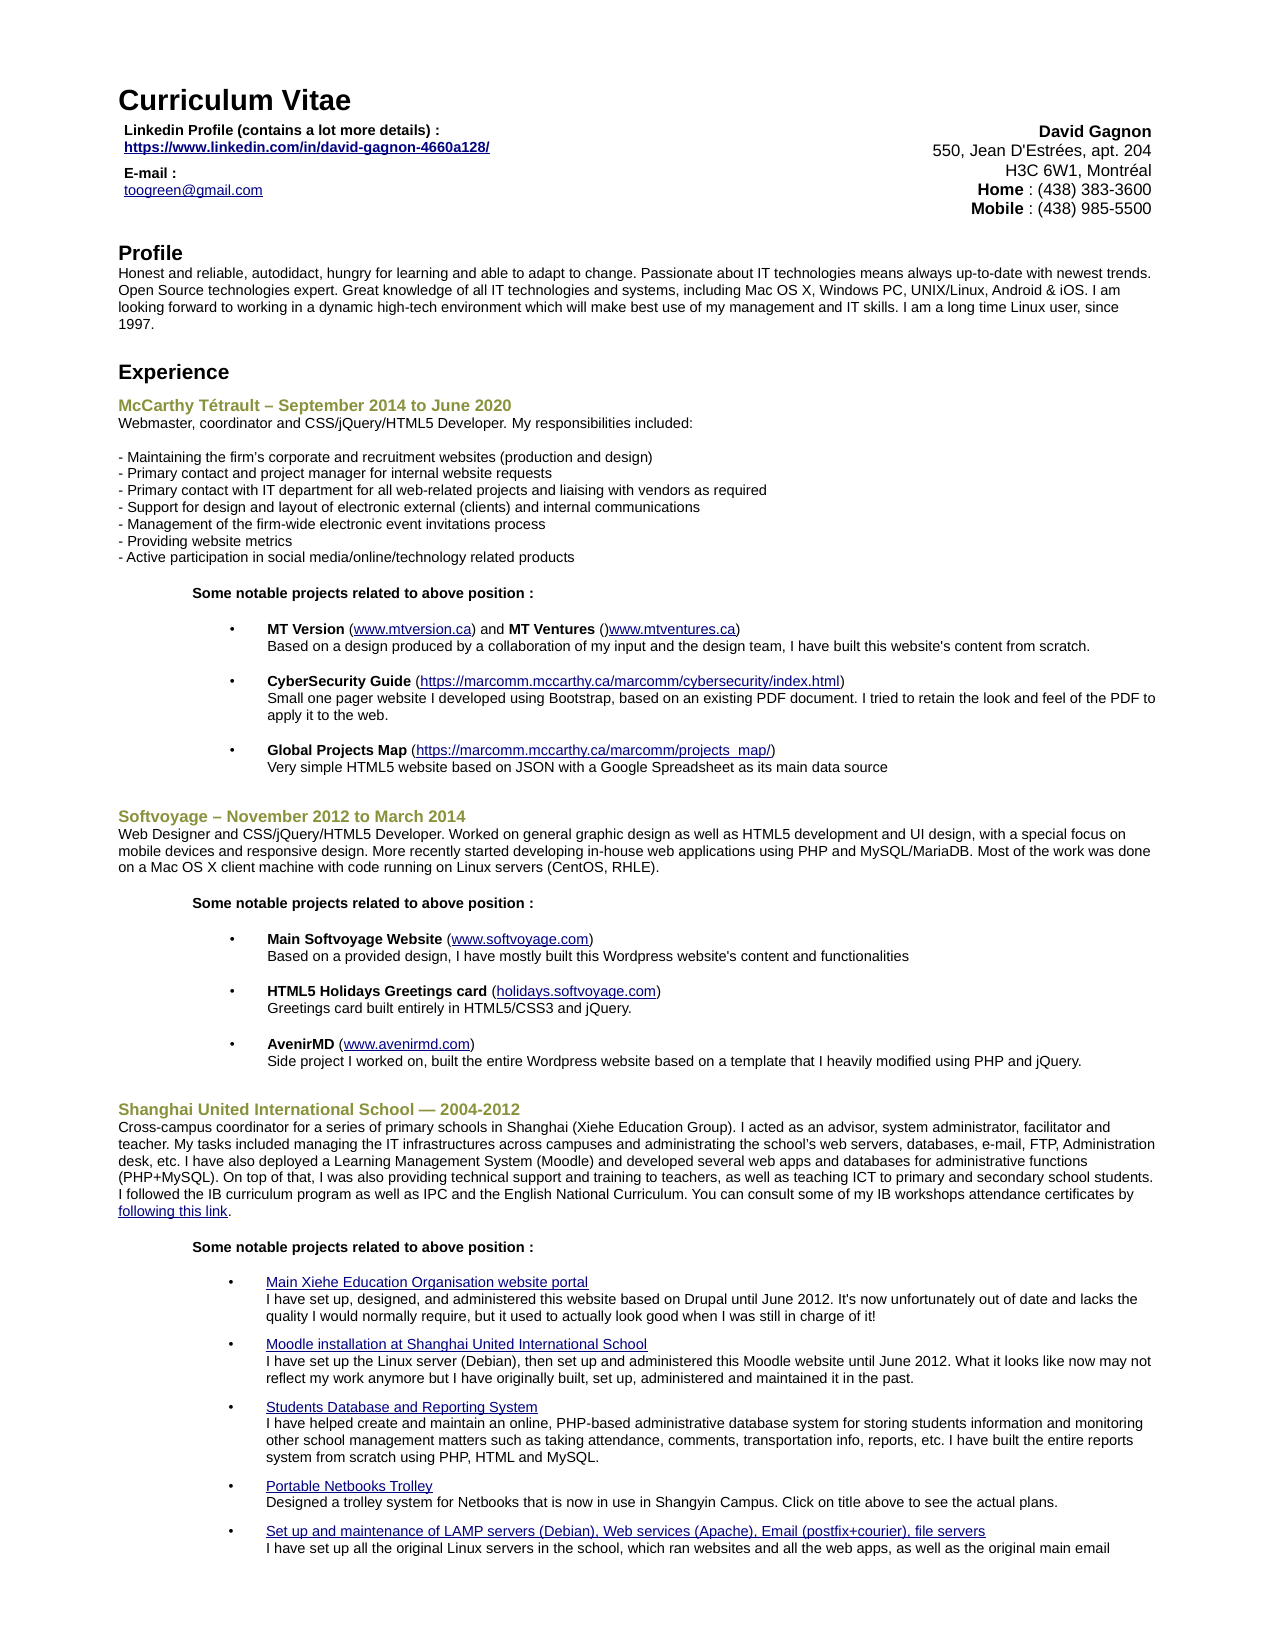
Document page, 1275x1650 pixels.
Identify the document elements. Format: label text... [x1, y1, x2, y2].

text Some notable projects related to above position : [192, 1238, 1157, 1255]
table_header David Gagnon 550, Jean D'Estrées, apt. 204 H3C 6W1, Montréal Home : (438) 383-3600 Mobile : (438) 985-5500 [818, 116, 1157, 232]
list Students Database and Reporting System I have helped create and maintain an online, PHP-based administrative database system for storing students information and monitoring other school management matters such as taking attendance, comments, transportation info, reports, etc. I have built the entire reports system from scratch using PHP, HTML and MySQL. [228, 1398, 1157, 1465]
text Some notable projects related to above position : [192, 585, 1157, 601]
text Softvoyage – November 2012 to March 2014 [118, 806, 1157, 826]
list AvenirMD (www.avenirmd.com) Side project I worked on, built the entire Wordpress website based on a template that I heavily modified using PHP and jQuery. [229, 1035, 1157, 1069]
text McCarthy Tétrault – September 2014 to June 2020 [118, 396, 1157, 415]
text Honest and reliable, autodidact, hungry for learning and able to adapt to change. Passionate about IT technologies means always up-to-date with newest trends. Open Source technologies expert. Great knowledge of all IT technologies and systems, including Mac OS X, Windows PC, UNIX/Linux, Android & iOS. I am looking forward to working in a dynamic high-tech environment which will make best use of my management and IT skills. I am a long time Linux user, since 1997. [118, 265, 1157, 332]
text Webmaster, coordinator and CSS/jQuery/HTML5 Developer. My responsibilities included: - Maintaining the firm’s corporate and recruitment websites (production and design) - Primary contact and project manager for internal website requests - Primary contact with IT department for all web-related projects and liaising with vendors as required - Support for design and layout of electronic external (clients) and internal communications - Management of the firm-wide electronic event invitations process - Providing website metrics - Active participation in social media/online/technology related products [118, 415, 1157, 566]
list Global Projects Map (https://marcomm.mccarthy.ca/marcomm/projects_map/) Very simple HTML5 website based on JSON with a Google Spreadsheet as its main data source [229, 742, 1157, 776]
list CyberSecurity Guide (https://marcomm.mccarthy.ca/marcomm/cybersecurity/index.html) Small one pager website I developed using Bootstrap, based on an existing PDF document. I tried to retain the look and feel of the PDF to apply it to the web. [229, 673, 1157, 723]
list HTML5 Holidays Greetings card (holidays.softvoyage.com) Greetings card built entirely in HTML5/CSS3 and jQuery. [229, 983, 1157, 1016]
table_header Linkedin Profile (contains a lot more details) : https://www.linkedin.com/in/david-gagnon-4660a128/ E-mail : toogreen@gmail.com [118, 116, 818, 232]
text Experience [118, 360, 1157, 384]
list Main Xiehe Education Organisation website portal I have set up, designed, and administered this website based on Drupal until June 2012. It's now unfortunately out of date and lacks the quality I would normally require, but it used to actually look good when I was still in charge of it! [228, 1274, 1157, 1324]
list Set up and maintenance of LAMP servers (Debian), Web services (Apache), Email (postfix+courier), file servers I have set up all the original Linux servers in the school, which ran websites and all the web apps, as well as the original main email [228, 1523, 1157, 1556]
text Curriculum Vitae [118, 83, 1157, 116]
list MT Version (www.mtversion.ca) and MT Ventures ()www.mtventures.ca) Based on a design produced by a collaboration of my input and the design team, I have built this website's content from scratch. [229, 620, 1157, 654]
list Main Softvoyage Website (www.softvoyage.com) Based on a provided design, I have mostly built this Wordpress website's content and functionalities [229, 930, 1157, 964]
text Cross-campus coordinator for a series of primary schools in Shanghai (Xiehe Education Group). I acted as an advisor, system administrator, facilitator and teacher. My tasks included managing the IT infrastructures across campuses and administrating the school’s web servers, databases, e-mail, FTP, Administration desk, etc. I have also deployed a Learning Management System (Moodle) and developed several web apps and databases for administrative functions (PHP+MySQL). On top of that, I was also providing technical support and training to teachers, as well as teaching ICT to primary and secondary school students. I followed the IB curriculum program as well as IPC and the English National Curriculum. You can consult some of my IB workshops attendance certificates by following this link. [118, 1119, 1157, 1219]
text Shanghai United International School — 2004-2012 [118, 1099, 1157, 1119]
list Portable Netbooks Trolley Designed a trolley system for Netbooks that is now in use in Shangyin Campus. Click on title above to see the actual plans. [228, 1477, 1157, 1511]
list Moodle installation at Shanghai United International School I have set up the Linux server (Debian), then set up and administered this Moodle website until June 2012. What it looks like now may not reflect my work anymore but I have originally built, set up, administered and maintained it in the past. [228, 1336, 1157, 1386]
text Some notable projects related to above position : [192, 895, 1157, 911]
text Profile [118, 241, 1157, 265]
text Web Designer and CSS/jQuery/HTML5 Developer. Worked on general graphic design as well as HTML5 development and UI design, with a special focus on mobile devices and responsive design. More recently started developing in-house web applications using PHP and MySQL/MariaDB. Most of the work was done on a Mac OS X client machine with code running on Linux servers (CentOS, RHLE). [118, 826, 1157, 876]
